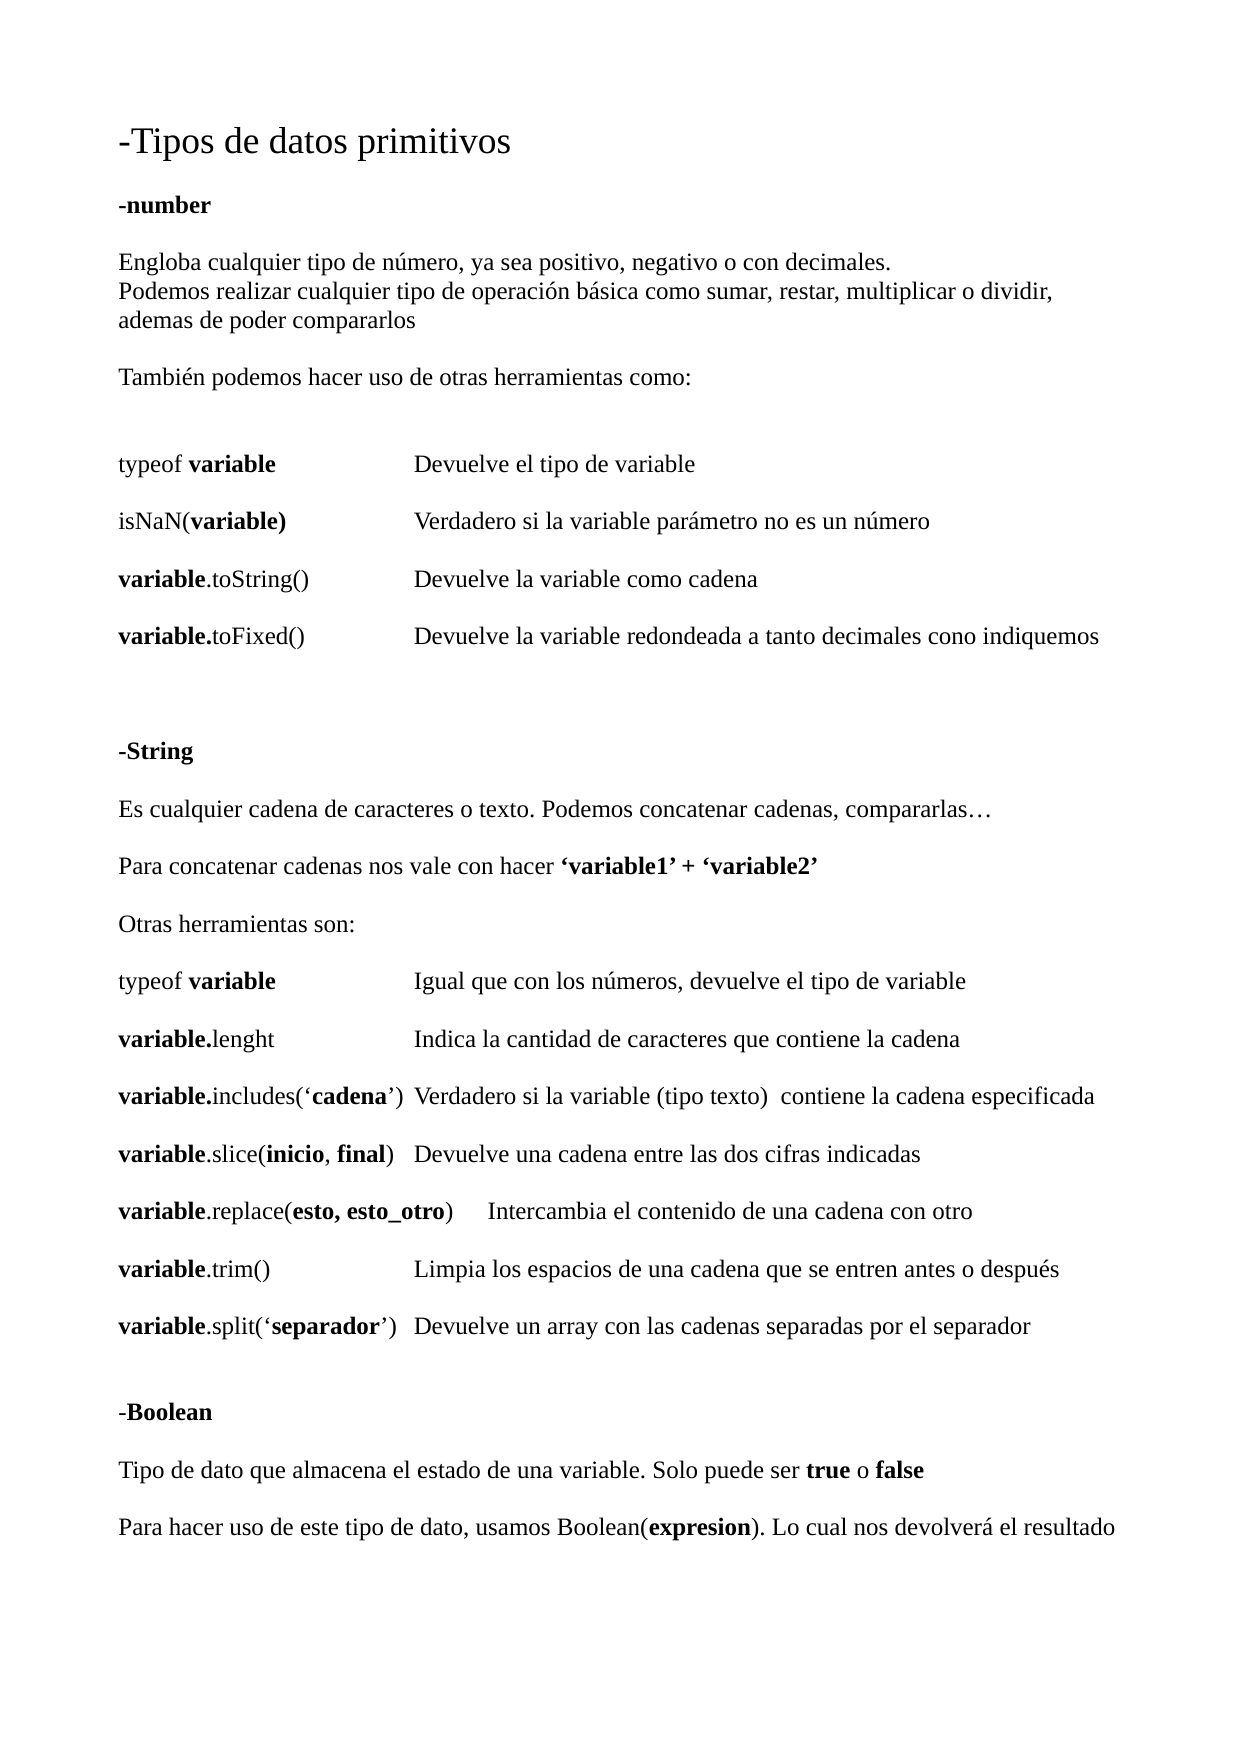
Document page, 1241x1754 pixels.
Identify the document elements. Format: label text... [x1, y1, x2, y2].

text Para concatenar cadenas nos vale con hacer ‘variable1’ + ‘variable2’ [118, 851, 1122, 880]
text Tipo de dato que almacena el estado de una variable. Solo puede ser true o false [118, 1455, 1122, 1484]
text -String [118, 736, 1122, 765]
text Es cualquier cadena de caracteres o texto. Podemos concatenar cadenas, compararlas… [118, 794, 1122, 822]
text Otras herramientas son: [118, 909, 1122, 937]
text isNaN(variable) Verdadero si la variable parámetro no es un número [118, 506, 1122, 535]
text Para hacer uso de este tipo de dato, usamos Boolean(expresion). Lo cual nos devolverá el resultado [118, 1512, 1122, 1541]
text -number [118, 190, 1122, 219]
text variable.trim() Limpia los espacios de una cadena que se entren antes o después [118, 1254, 1122, 1282]
text También podemos hacer uso de otras herramientas como: [118, 362, 1122, 391]
text typeof variable Devuelve el tipo de variable [118, 449, 1122, 477]
text variable.toFixed() Devuelve la variable redondeada a tanto decimales cono indiquemos [118, 621, 1122, 650]
text Engloba cualquier tipo de número, ya sea positivo, negativo o con decimales. [118, 247, 1122, 276]
text typeof variable Igual que con los números, devuelve el tipo de variable [118, 966, 1122, 995]
text variable.includes(‘cadena’) Verdadero si la variable (tipo texto) contiene la cadena especificada [118, 1081, 1122, 1110]
text -Boolean [118, 1397, 1122, 1426]
text variable.lenght Indica la cantidad de caracteres que contiene la cadena [118, 1024, 1122, 1052]
text -Tipos de datos primitivos [118, 118, 1122, 161]
text Podemos realizar cualquier tipo de operación básica como sumar, restar, multiplicar o dividir, ademas de poder compararlos [118, 276, 1122, 334]
text variable.slice(inicio, final) Devuelve una cadena entre las dos cifras indicadas [118, 1139, 1122, 1167]
text variable.toString() Devuelve la variable como cadena [118, 564, 1122, 592]
text variable.split(‘separador’) Devuelve un array con las cadenas separadas por el separador [118, 1311, 1122, 1340]
text variable.replace(esto, esto_otro) Intercambia el contenido de una cadena con otro [118, 1196, 1122, 1225]
